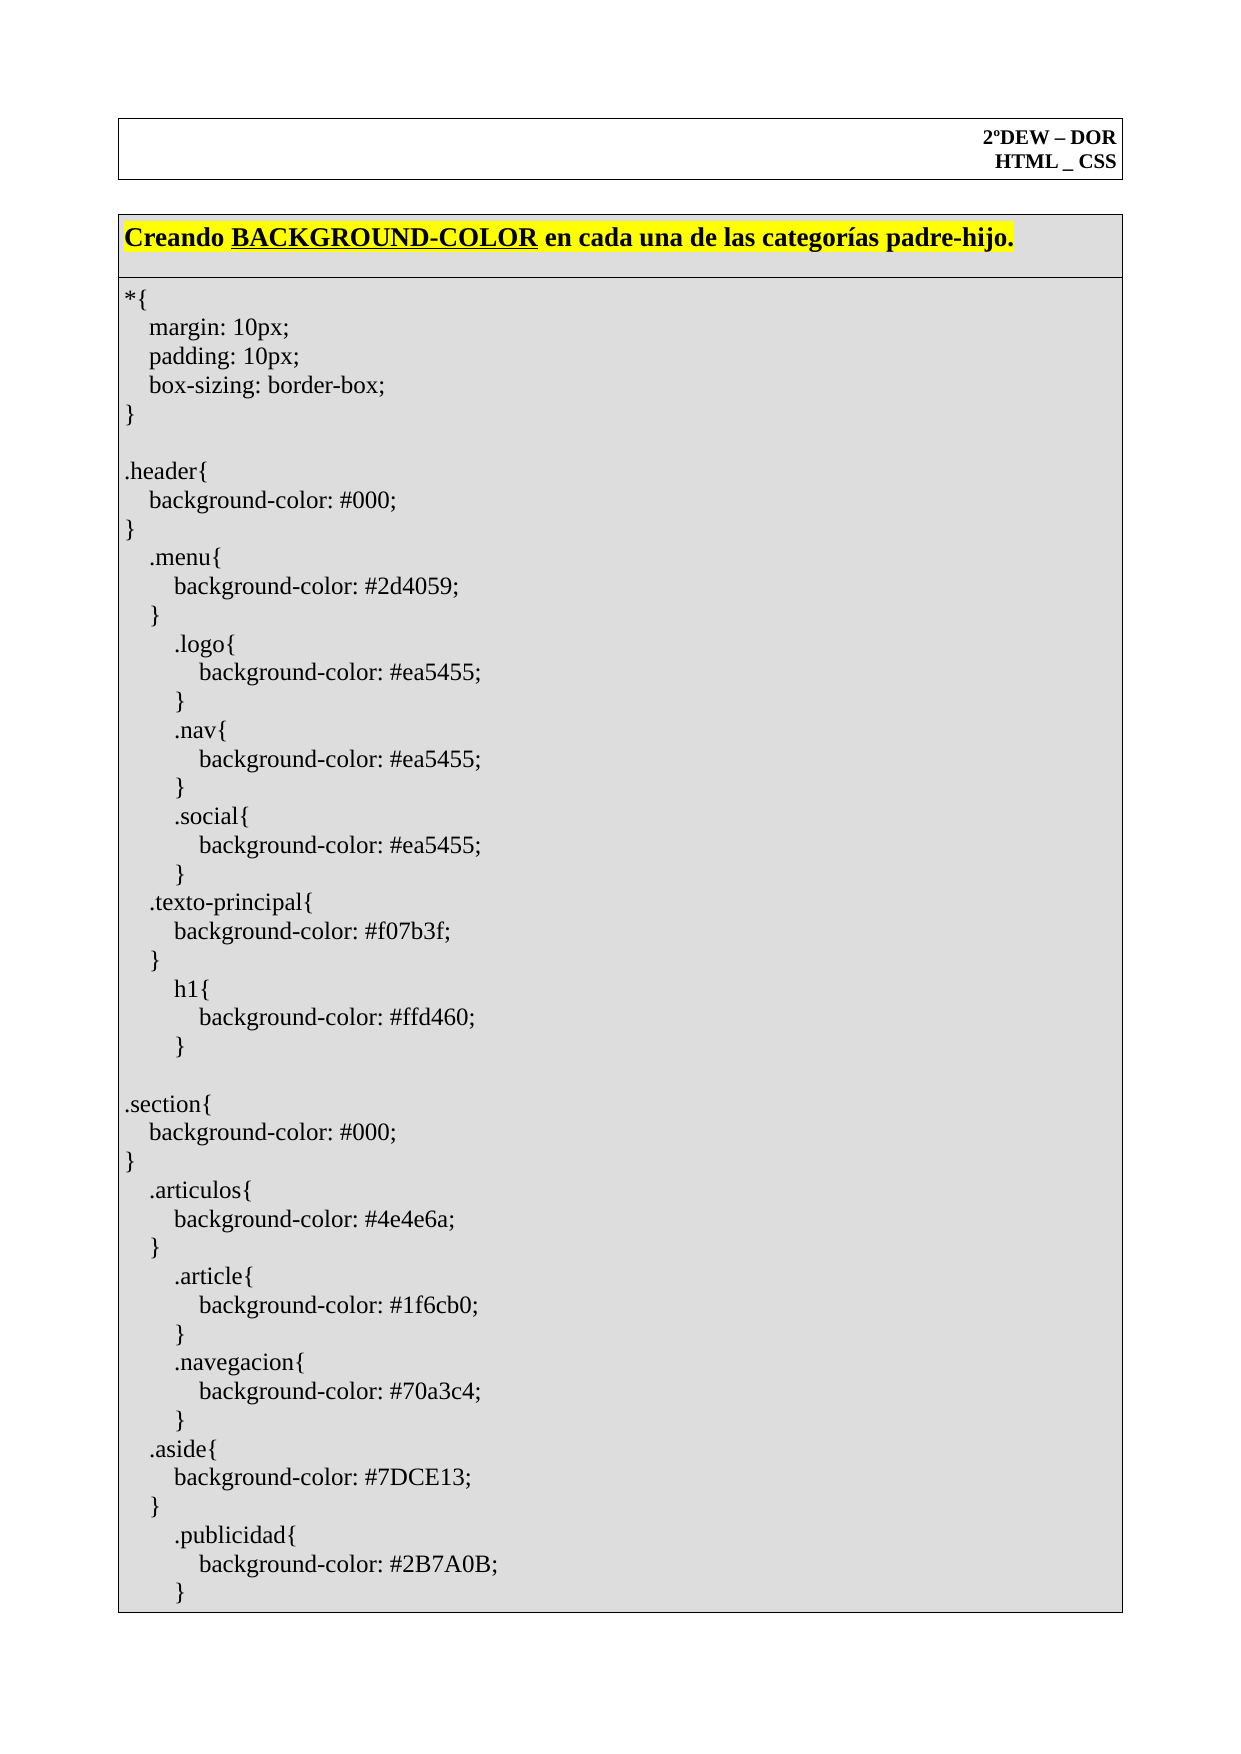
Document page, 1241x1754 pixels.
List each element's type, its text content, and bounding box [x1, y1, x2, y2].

table_cell *{ margin: 10px; padding: 10px; box-sizing: border-box; } .header{ background-color: #000; } .menu{ background-color: #2d4059; } .logo{ background-color: #ea5455; } .nav{ background-color: #ea5455; } .social{ background-color: #ea5455; } .texto-principal{ background-color: #f07b3f; } h1{ background-color: #ffd460; } .section{ background-color: #000; } .articulos{ background-color: #4e4e6a; } .article{ background-color: #1f6cb0; } .navegacion{ background-color: #70a3c4; } .aside{ background-color: #7DCE13; } .publicidad{ background-color: #2B7A0B; } [119, 278, 1122, 1612]
table_header Creando BACKGROUND-COLOR en cada una de las categorías padre-hijo. [119, 215, 1122, 277]
